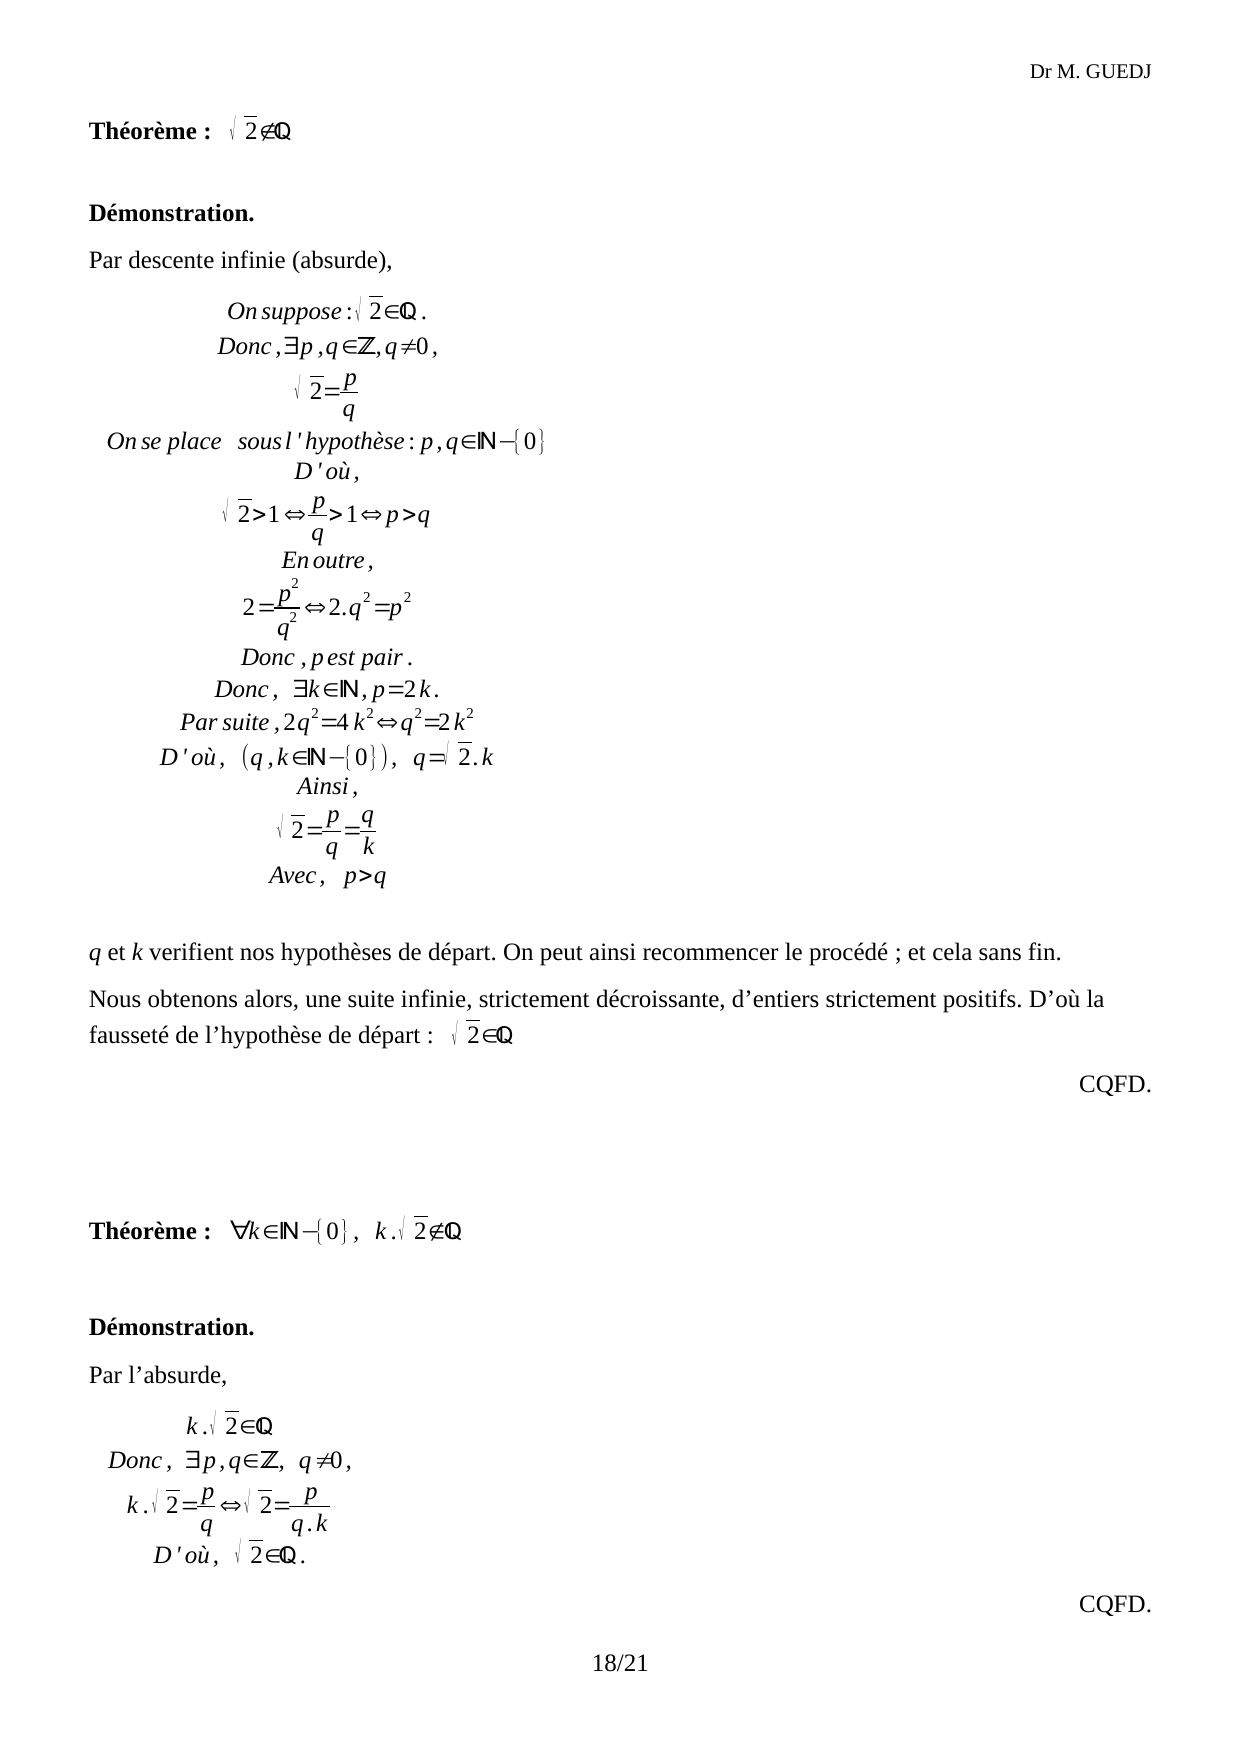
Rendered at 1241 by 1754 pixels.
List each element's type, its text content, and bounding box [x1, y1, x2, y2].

text CQFD. [88, 1589, 1152, 1618]
text q et k verifient nos hypothèses de départ. On peut ainsi recommencer le procédé ; et cela sans fin. [88, 937, 1152, 965]
text Théorème : [88, 113, 1152, 146]
text Nous obtenons alors, une suite infinie, strictement décroissante, d’entiers strictement positifs. D’où la fausseté de l’hypothèse de départ : [88, 984, 1152, 1051]
text Par descente infinie (absurde), [88, 246, 1152, 274]
text Par l’absurde, [88, 1360, 1152, 1389]
text Théorème : [88, 1212, 1152, 1246]
text Démonstration. [88, 165, 1152, 227]
text Démonstration. [88, 1312, 1152, 1341]
text CQFD. [88, 1069, 1152, 1098]
